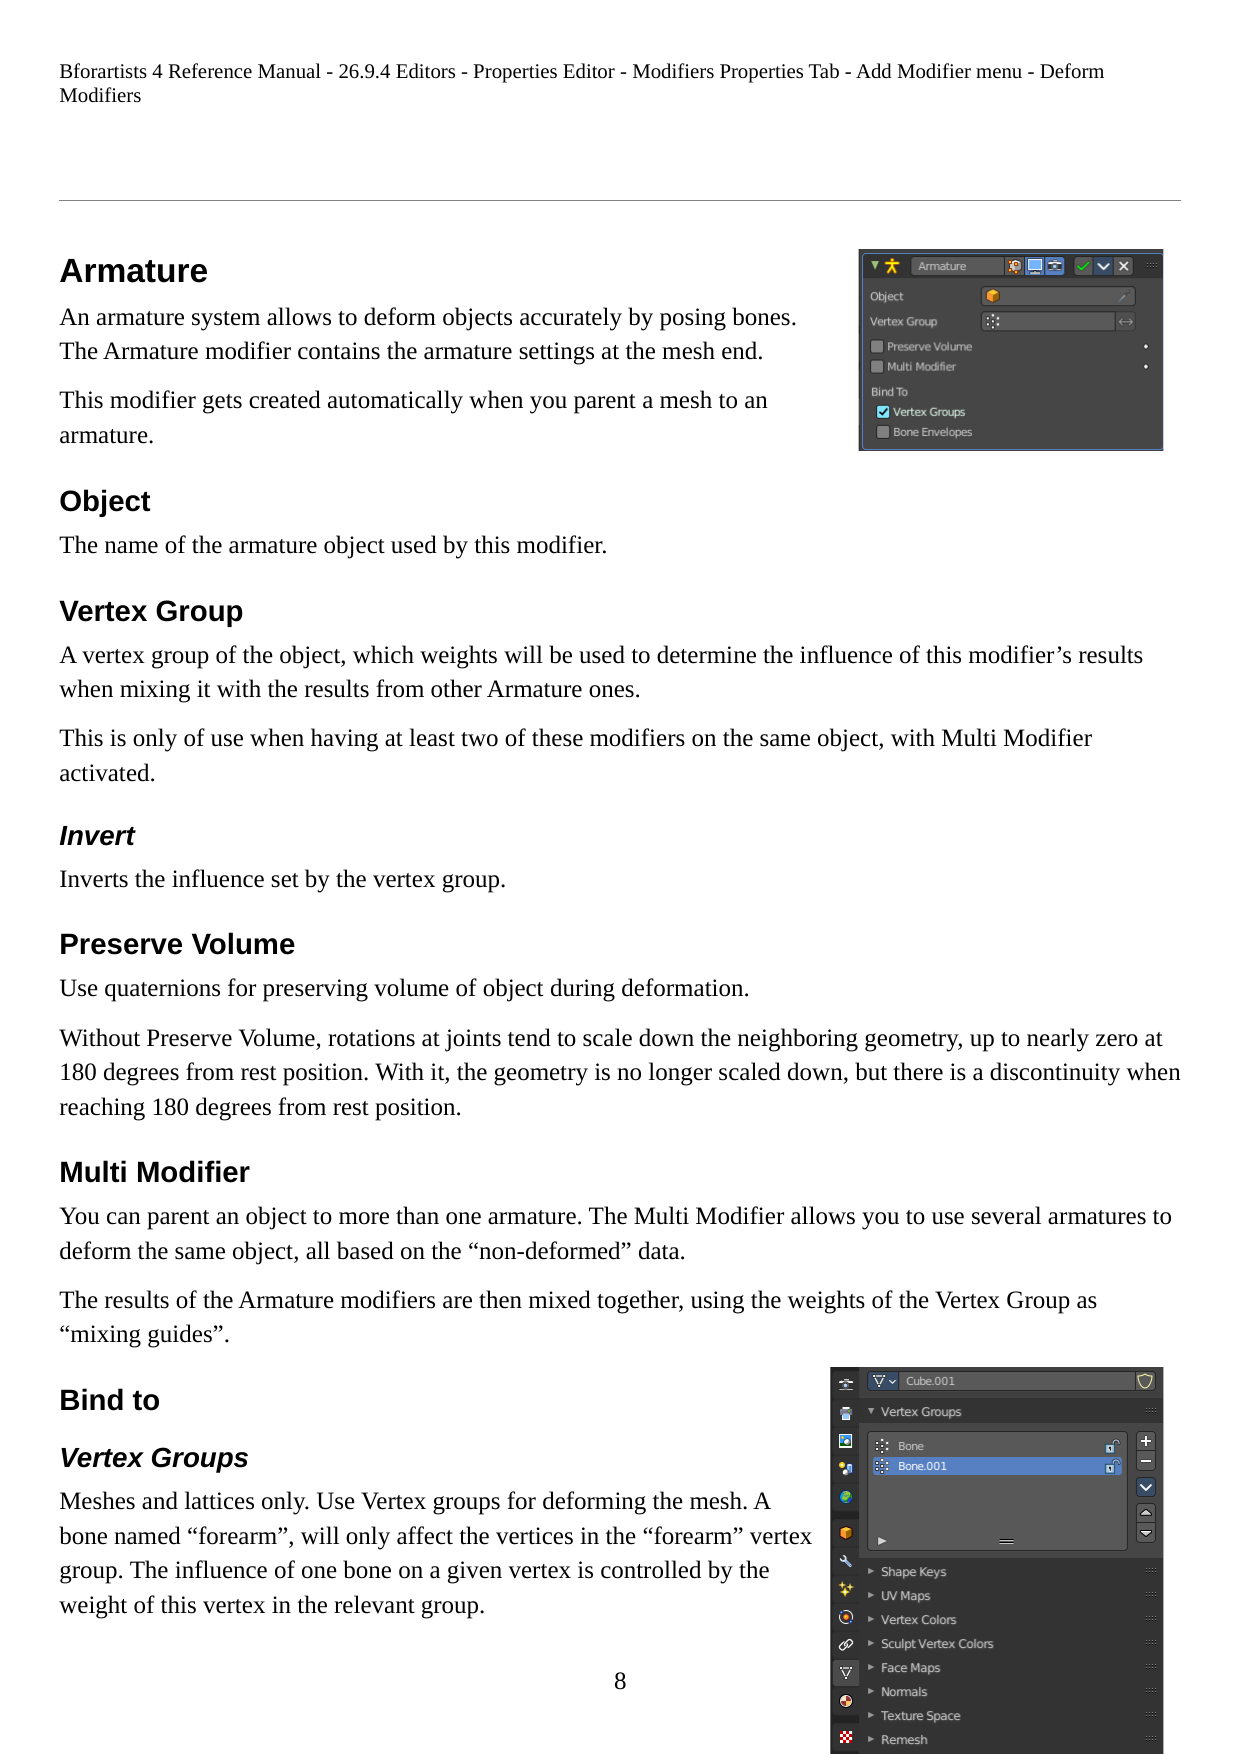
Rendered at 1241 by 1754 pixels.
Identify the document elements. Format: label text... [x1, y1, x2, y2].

text The name of the armature object used by this modifier. [59, 530, 1181, 558]
subtitle Vertex Group [59, 593, 1181, 627]
text A vertex group of the object, which weights will be used to determine the influence of this modifier’s results when mixing it with the results from other Armature ones. [59, 640, 1181, 703]
subtitle Armature [59, 251, 858, 289]
picture [830, 1367, 1164, 1754]
subtitle [1164, 1442, 1181, 1474]
subtitle Bind to [59, 1383, 830, 1417]
picture [858, 249, 1164, 451]
text You can parent an object to more than one armature. The Multi Modifier allows you to use several armatures to deform the same object, all based on the “non-deformed” data. [59, 1201, 1181, 1265]
text An armature system allows to deform objects accurately by posing bones. The Armature modifier contains the armature settings at the mesh end. [59, 302, 858, 365]
subtitle Object [59, 483, 1181, 517]
subtitle Vertex Groups [59, 1442, 830, 1474]
text Inverts the influence set by the vertex group. [59, 864, 1181, 892]
text The results of the Armature modifiers are then mixed together, using the weights of the Vertex Group as “mixing guides”. [59, 1285, 1181, 1348]
text This modifier gets created automatically when you parent a mesh to an armature. [59, 385, 858, 449]
subtitle [1164, 1383, 1181, 1417]
text This is only of use when having at least two of these modifiers on the same object, with Multi Modifier activated. [59, 723, 1181, 786]
text Use quaternions for preserving volume of object during deformation. [59, 973, 1181, 1002]
subtitle Invert [59, 819, 1181, 851]
text Without Preserve Volume, rotations at joints tend to scale down the neighboring geometry, up to nearly zero at 180 degrees from rest position. With it, the geometry is no longer scaled down, but there is a discontinuity when reaching 180 degrees from rest position. [59, 1023, 1181, 1120]
subtitle Preserve Volume [59, 927, 1181, 961]
text Meshes and lattices only. Use Vertex groups for deforming the mesh. A bone named “forearm”, will only affect the vertices in the “forearm” vertex group. The influence of one bone on a given vertex is controlled by the weight of this vertex in the relevant group. [59, 1486, 830, 1618]
subtitle [1164, 251, 1181, 289]
subtitle Multi Modifier [59, 1155, 1181, 1189]
